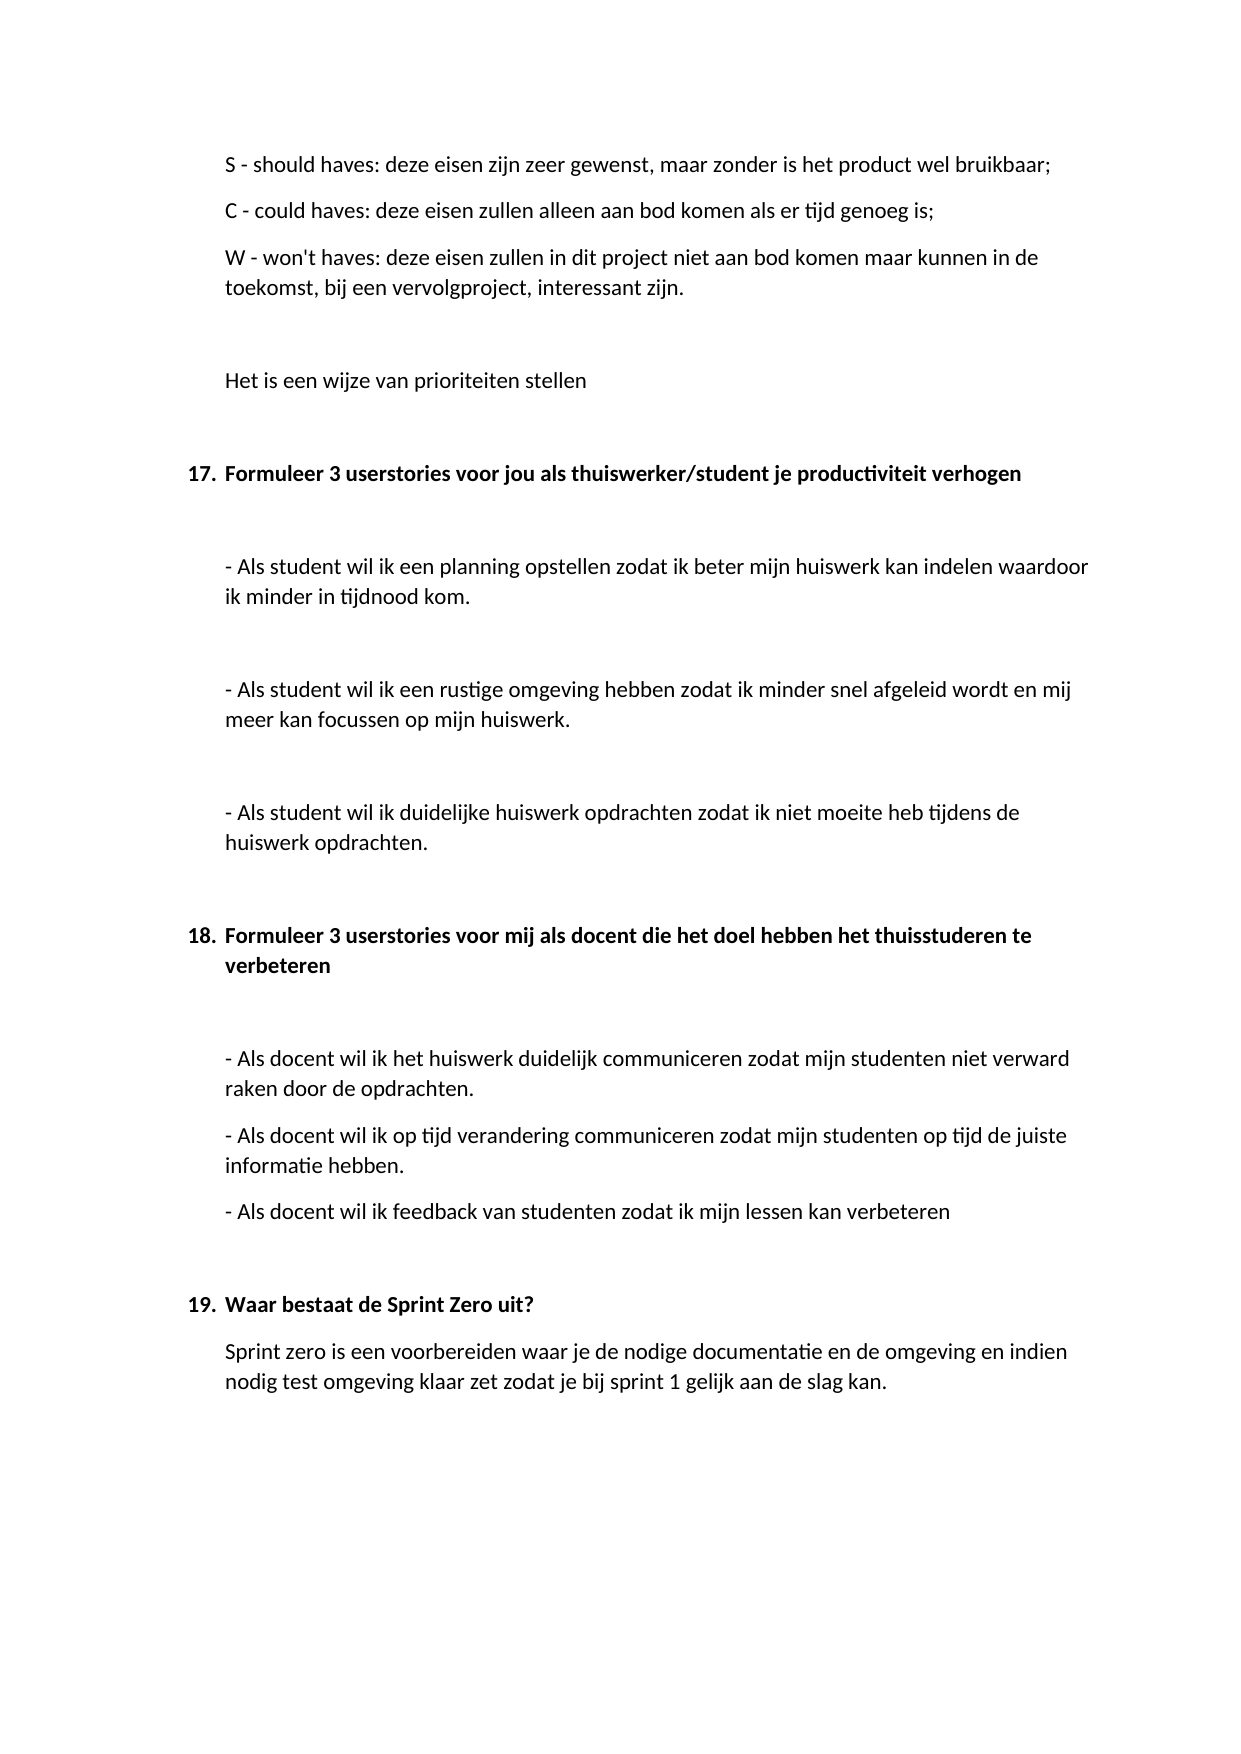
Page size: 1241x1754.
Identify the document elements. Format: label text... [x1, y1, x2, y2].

text C - could haves: deze eisen zullen alleen aan bod komen als er tijd genoeg is; [225, 197, 1090, 224]
text - Als student wil ik een planning opstellen zodat ik beter mijn huiswerk kan indelen waardoor ik minder in tijdnood kom. [225, 552, 1090, 610]
text - Als student wil ik duidelijke huiswerk opdrachten zodat ik niet moeite heb tijdens de huiswerk opdrachten. [225, 798, 1090, 856]
text Sprint zero is een voorbereiden waar je de nodige documentatie en de omgeving en indien nodig test omgeving klaar zet zodat je bij sprint 1 gelijk aan de slag kan. [225, 1337, 1090, 1395]
text - Als docent wil ik het huiswerk duidelijk communiceren zodat mijn studenten niet verward raken door de opdrachten. [225, 1044, 1090, 1102]
text - Als student wil ik een rustige omgeving hebben zodat ik minder snel afgeleid wordt en mij meer kan focussen op mijn huiswerk. [225, 675, 1090, 733]
text - Als docent wil ik op tijd verandering communiceren zodat mijn studenten op tijd de juiste informatie hebben. [225, 1121, 1090, 1179]
text Het is een wijze van prioriteiten stellen [225, 366, 1090, 394]
list Formuleer 3 userstories voor jou als thuiswerker/student je productiviteit verhogen [187, 459, 1090, 487]
list Waar bestaat de Sprint Zero uit? [187, 1291, 1090, 1318]
text - Als docent wil ik feedback van studenten zodat ik mijn lessen kan verbeteren [225, 1197, 1090, 1225]
text S - should haves: deze eisen zijn zeer gewenst, maar zonder is het product wel bruikbaar; [225, 150, 1090, 178]
list Formuleer 3 userstories voor mij als docent die het doel hebben het thuisstuderen te verbeteren [187, 921, 1090, 979]
text W - won't haves: deze eisen zullen in dit project niet aan bod komen maar kunnen in de toekomst, bij een vervolgproject, interessant zijn. [225, 243, 1090, 301]
